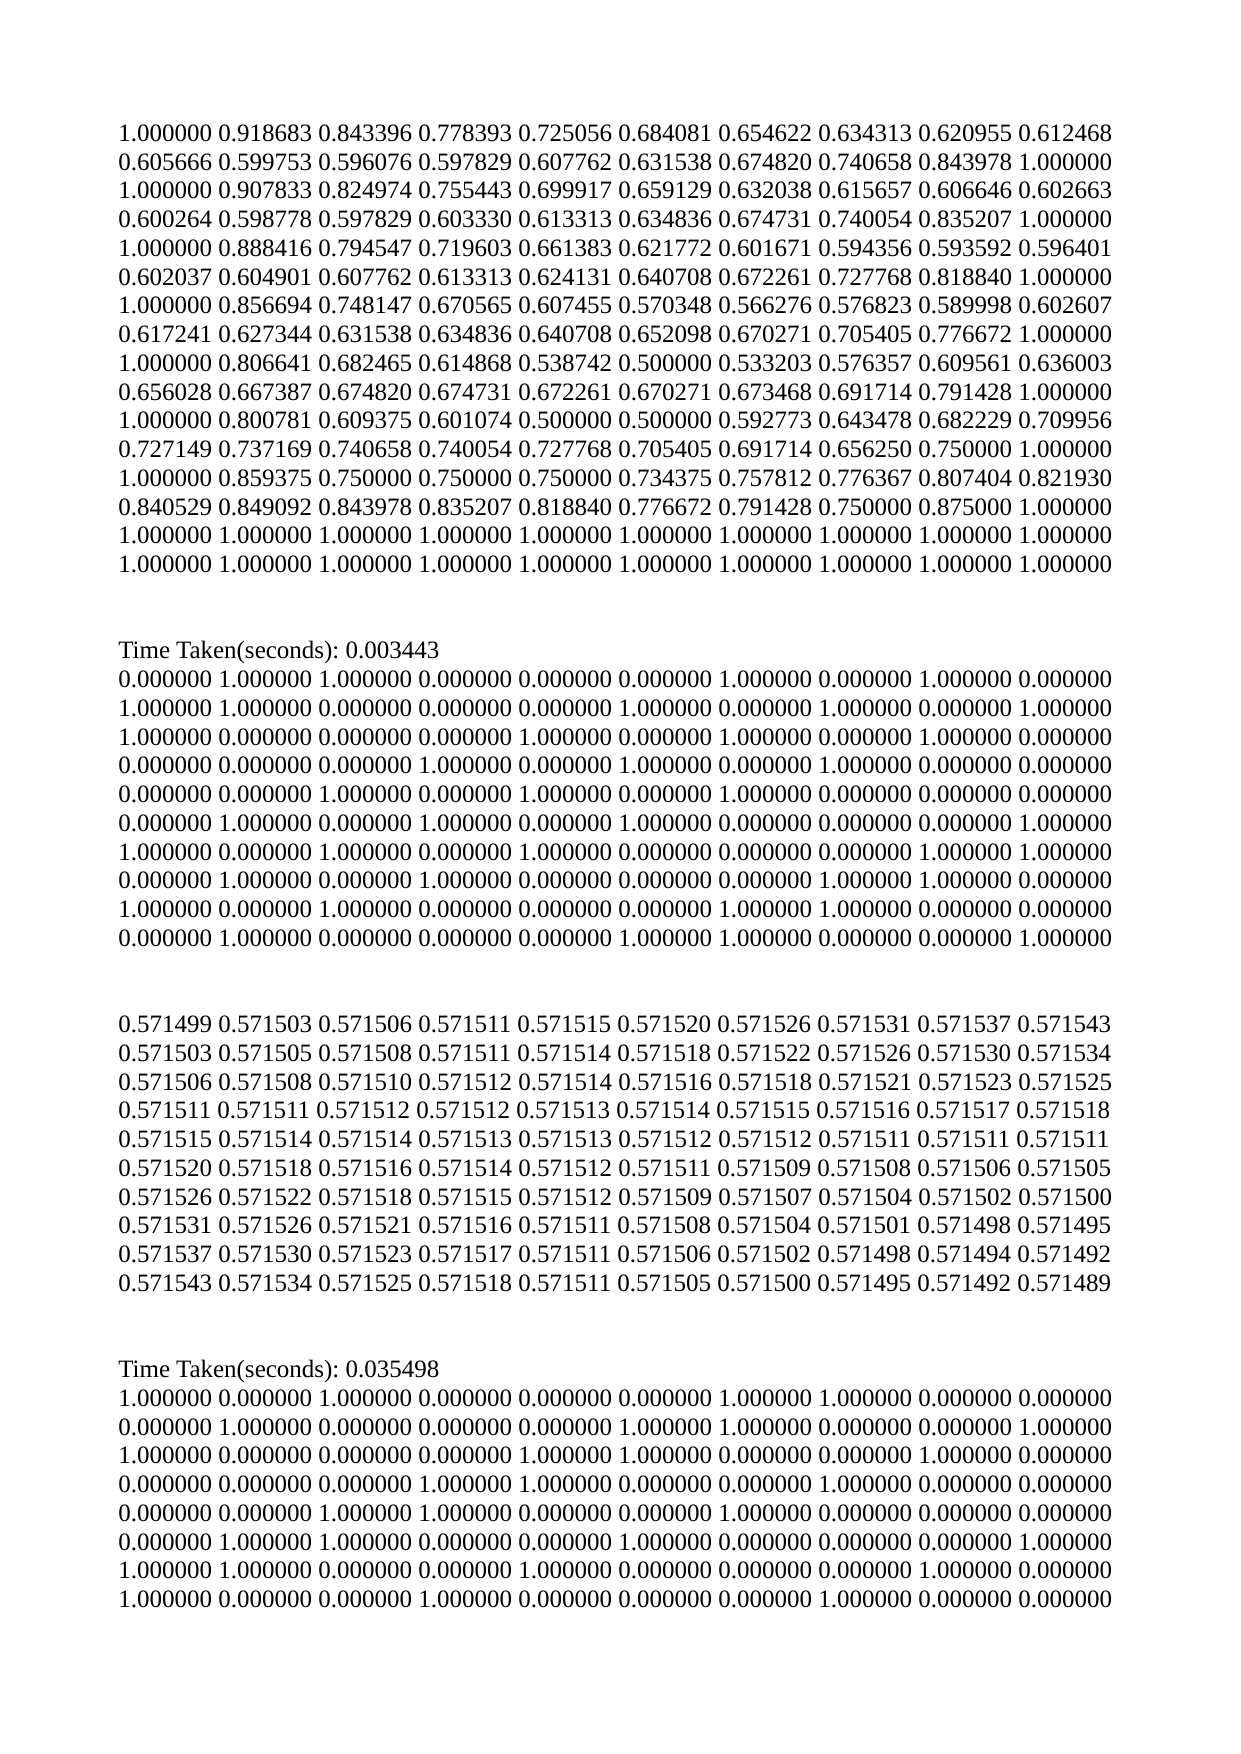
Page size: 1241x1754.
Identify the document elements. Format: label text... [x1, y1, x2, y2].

text 0.571537 0.571530 0.571523 0.571517 0.571511 0.571506 0.571502 0.571498 0.571494 0.571492 [118, 1239, 1122, 1268]
text 0.571531 0.571526 0.571521 0.571516 0.571511 0.571508 0.571504 0.571501 0.571498 0.571495 [118, 1211, 1122, 1239]
text 0.000000 1.000000 1.000000 0.000000 0.000000 0.000000 1.000000 0.000000 1.000000 0.000000 [118, 664, 1122, 693]
text 1.000000 0.918683 0.843396 0.778393 0.725056 0.684081 0.654622 0.634313 0.620955 0.612468 0.605666 0.599753 0.596076 0.597829 0.607762 0.631538 0.674820 0.740658 0.843978 1.000000 [118, 118, 1122, 176]
text 0.000000 0.000000 1.000000 1.000000 0.000000 0.000000 1.000000 0.000000 0.000000 0.000000 [118, 1498, 1122, 1527]
text 0.000000 0.000000 0.000000 1.000000 0.000000 1.000000 0.000000 1.000000 0.000000 0.000000 [118, 751, 1122, 779]
text 0.571515 0.571514 0.571514 0.571513 0.571513 0.571512 0.571512 0.571511 0.571511 0.571511 [118, 1124, 1122, 1153]
text Time Taken(seconds): 0.003443 [118, 636, 1122, 664]
text 1.000000 0.800781 0.609375 0.601074 0.500000 0.500000 0.592773 0.643478 0.682229 0.709956 0.727149 0.737169 0.740658 0.740054 0.727768 0.705405 0.691714 0.656250 0.750000 1.000000 [118, 406, 1122, 463]
text 1.000000 0.000000 0.000000 1.000000 0.000000 0.000000 0.000000 1.000000 0.000000 0.000000 [118, 1584, 1122, 1613]
text 0.571506 0.571508 0.571510 0.571512 0.571514 0.571516 0.571518 0.571521 0.571523 0.571525 [118, 1067, 1122, 1096]
text 0.571520 0.571518 0.571516 0.571514 0.571512 0.571511 0.571509 0.571508 0.571506 0.571505 [118, 1153, 1122, 1182]
text 0.000000 1.000000 0.000000 0.000000 0.000000 1.000000 1.000000 0.000000 0.000000 1.000000 [118, 1412, 1122, 1441]
text 1.000000 1.000000 1.000000 1.000000 1.000000 1.000000 1.000000 1.000000 1.000000 1.000000 1.000000 1.000000 1.000000 1.000000 1.000000 1.000000 1.000000 1.000000 1.000000 1.000000 [118, 521, 1122, 578]
text 1.000000 0.000000 0.000000 0.000000 1.000000 1.000000 0.000000 0.000000 1.000000 0.000000 [118, 1441, 1122, 1469]
text 1.000000 0.000000 1.000000 0.000000 1.000000 0.000000 0.000000 0.000000 1.000000 1.000000 [118, 837, 1122, 866]
text 1.000000 0.000000 1.000000 0.000000 0.000000 0.000000 1.000000 1.000000 0.000000 0.000000 [118, 1383, 1122, 1412]
text 1.000000 0.806641 0.682465 0.614868 0.538742 0.500000 0.533203 0.576357 0.609561 0.636003 0.656028 0.667387 0.674820 0.674731 0.672261 0.670271 0.673468 0.691714 0.791428 1.000000 [118, 348, 1122, 406]
text 0.571543 0.571534 0.571525 0.571518 0.571511 0.571505 0.571500 0.571495 0.571492 0.571489 [118, 1268, 1122, 1297]
text 0.000000 1.000000 1.000000 0.000000 0.000000 1.000000 0.000000 0.000000 0.000000 1.000000 [118, 1527, 1122, 1556]
text 0.000000 1.000000 0.000000 1.000000 0.000000 0.000000 0.000000 1.000000 1.000000 0.000000 [118, 866, 1122, 894]
text 1.000000 0.859375 0.750000 0.750000 0.750000 0.734375 0.757812 0.776367 0.807404 0.821930 0.840529 0.849092 0.843978 0.835207 0.818840 0.776672 0.791428 0.750000 0.875000 1.000000 [118, 463, 1122, 521]
text 0.571499 0.571503 0.571506 0.571511 0.571515 0.571520 0.571526 0.571531 0.571537 0.571543 [118, 1009, 1122, 1038]
text Time Taken(seconds): 0.035498 [118, 1354, 1122, 1383]
text 1.000000 0.856694 0.748147 0.670565 0.607455 0.570348 0.566276 0.576823 0.589998 0.602607 0.617241 0.627344 0.631538 0.634836 0.640708 0.652098 0.670271 0.705405 0.776672 1.000000 [118, 291, 1122, 348]
text 1.000000 1.000000 0.000000 0.000000 1.000000 0.000000 0.000000 0.000000 1.000000 0.000000 [118, 1556, 1122, 1584]
text 0.571526 0.571522 0.571518 0.571515 0.571512 0.571509 0.571507 0.571504 0.571502 0.571500 [118, 1182, 1122, 1211]
text 1.000000 0.907833 0.824974 0.755443 0.699917 0.659129 0.632038 0.615657 0.606646 0.602663 0.600264 0.598778 0.597829 0.603330 0.613313 0.634836 0.674731 0.740054 0.835207 1.000000 [118, 176, 1122, 233]
text 1.000000 0.888416 0.794547 0.719603 0.661383 0.621772 0.601671 0.594356 0.593592 0.596401 0.602037 0.604901 0.607762 0.613313 0.624131 0.640708 0.672261 0.727768 0.818840 1.000000 [118, 233, 1122, 291]
text 1.000000 1.000000 0.000000 0.000000 0.000000 1.000000 0.000000 1.000000 0.000000 1.000000 [118, 693, 1122, 722]
text 0.000000 1.000000 0.000000 0.000000 0.000000 1.000000 1.000000 0.000000 0.000000 1.000000 [118, 923, 1122, 952]
text 1.000000 0.000000 1.000000 0.000000 0.000000 0.000000 1.000000 1.000000 0.000000 0.000000 [118, 894, 1122, 923]
text 0.000000 0.000000 1.000000 0.000000 1.000000 0.000000 1.000000 0.000000 0.000000 0.000000 [118, 779, 1122, 808]
text 0.000000 1.000000 0.000000 1.000000 0.000000 1.000000 0.000000 0.000000 0.000000 1.000000 [118, 808, 1122, 837]
text 0.571503 0.571505 0.571508 0.571511 0.571514 0.571518 0.571522 0.571526 0.571530 0.571534 [118, 1038, 1122, 1067]
text 0.571511 0.571511 0.571512 0.571512 0.571513 0.571514 0.571515 0.571516 0.571517 0.571518 [118, 1096, 1122, 1124]
text 1.000000 0.000000 0.000000 0.000000 1.000000 0.000000 1.000000 0.000000 1.000000 0.000000 [118, 722, 1122, 751]
text 0.000000 0.000000 0.000000 1.000000 1.000000 0.000000 0.000000 1.000000 0.000000 0.000000 [118, 1469, 1122, 1498]
